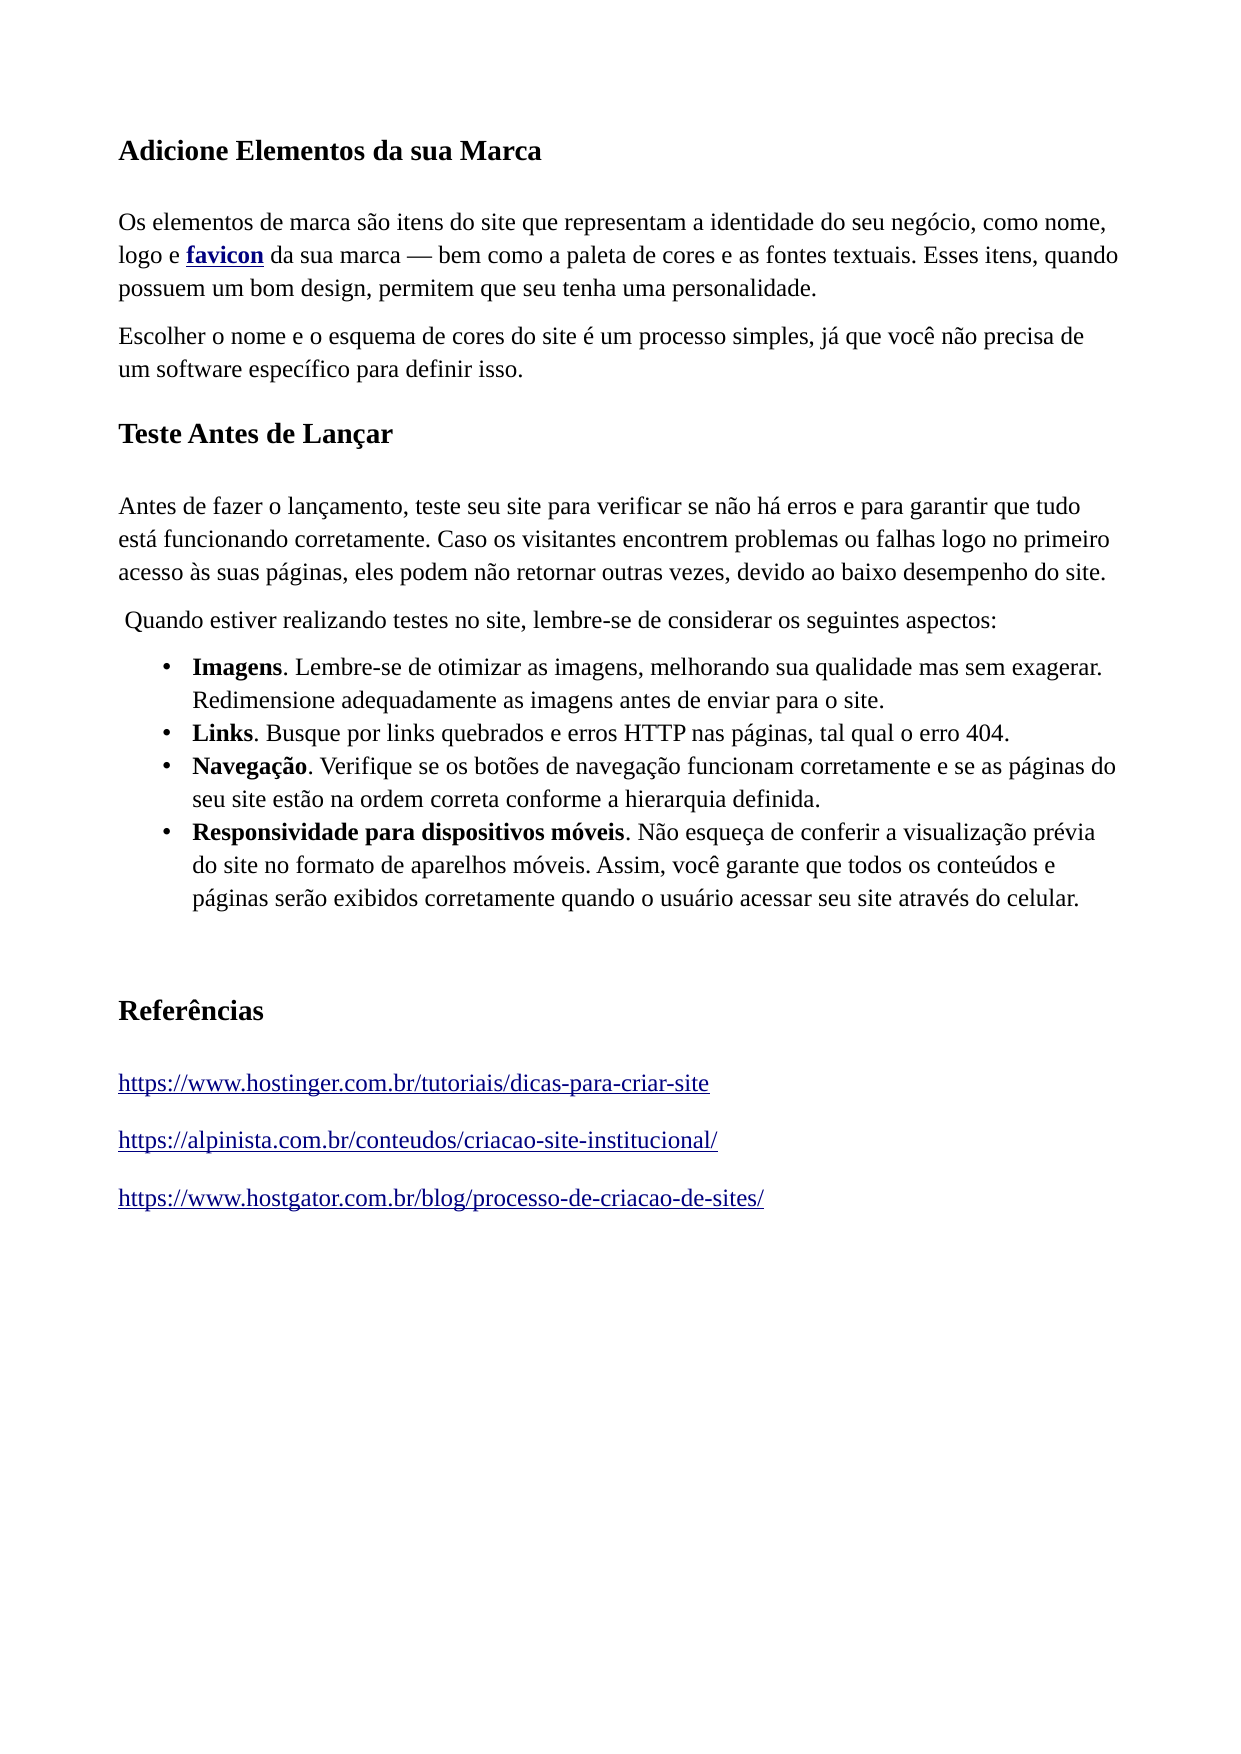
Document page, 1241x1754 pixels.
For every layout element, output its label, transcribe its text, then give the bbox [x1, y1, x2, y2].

text Os elementos de marca são itens do site que representam a identidade do seu negócio, como nome, logo e favicon da sua marca — bem como a paleta de cores e as fontes textuais. Esses itens, quando possuem um bom design, permitem que seu tenha uma personalidade. [118, 207, 1122, 302]
list Imagens. Lembre-se de otimizar as imagens, melhorando sua qualidade mas sem exagerar. Redimensione adequadamente as imagens antes de enviar para o site. [162, 652, 1122, 714]
text Quando estiver realizando testes no site, lembre-se de considerar os seguintes aspectos: [118, 605, 1122, 633]
subtitle Referências [118, 993, 1122, 1027]
subtitle Teste Antes de Lançar [118, 416, 1122, 450]
text Escolher o nome e o esquema de cores do site é um processo simples, já que você não precisa de um software específico para definir isso. [118, 321, 1122, 383]
list Links. Busque por links quebrados e erros HTTP nas páginas, tal qual o erro 404. [162, 718, 1122, 747]
list Navegação. Verifique se os botões de navegação funcionam corretamente e se as páginas do seu site estão na ordem correta conforme a hierarquia definida. [162, 751, 1122, 813]
text https://www.hostinger.com.br/tutoriais/dicas-para-criar-site [118, 1068, 1122, 1097]
text https://www.hostgator.com.br/blog/processo-de-criacao-de-sites/ [118, 1183, 1122, 1212]
text Antes de fazer o lançamento, teste seu site para verificar se não há erros e para garantir que tudo está funcionando corretamente. Caso os visitantes encontrem problemas ou falhas logo no primeiro acesso às suas páginas, eles podem não retornar outras vezes, devido ao baixo desempenho do site. [118, 491, 1122, 586]
text https://alpinista.com.br/conteudos/criacao-site-institucional/ [118, 1126, 1122, 1154]
list Responsividade para dispositivos móveis. Não esqueça de conferir a visualização prévia do site no formato de aparelhos móveis. Assim, você garante que todos os conteúdos e páginas serão exibidos corretamente quando o usuário acessar seu site através do celular. [162, 817, 1122, 912]
subtitle Adicione Elementos da sua Marca [118, 133, 1122, 166]
